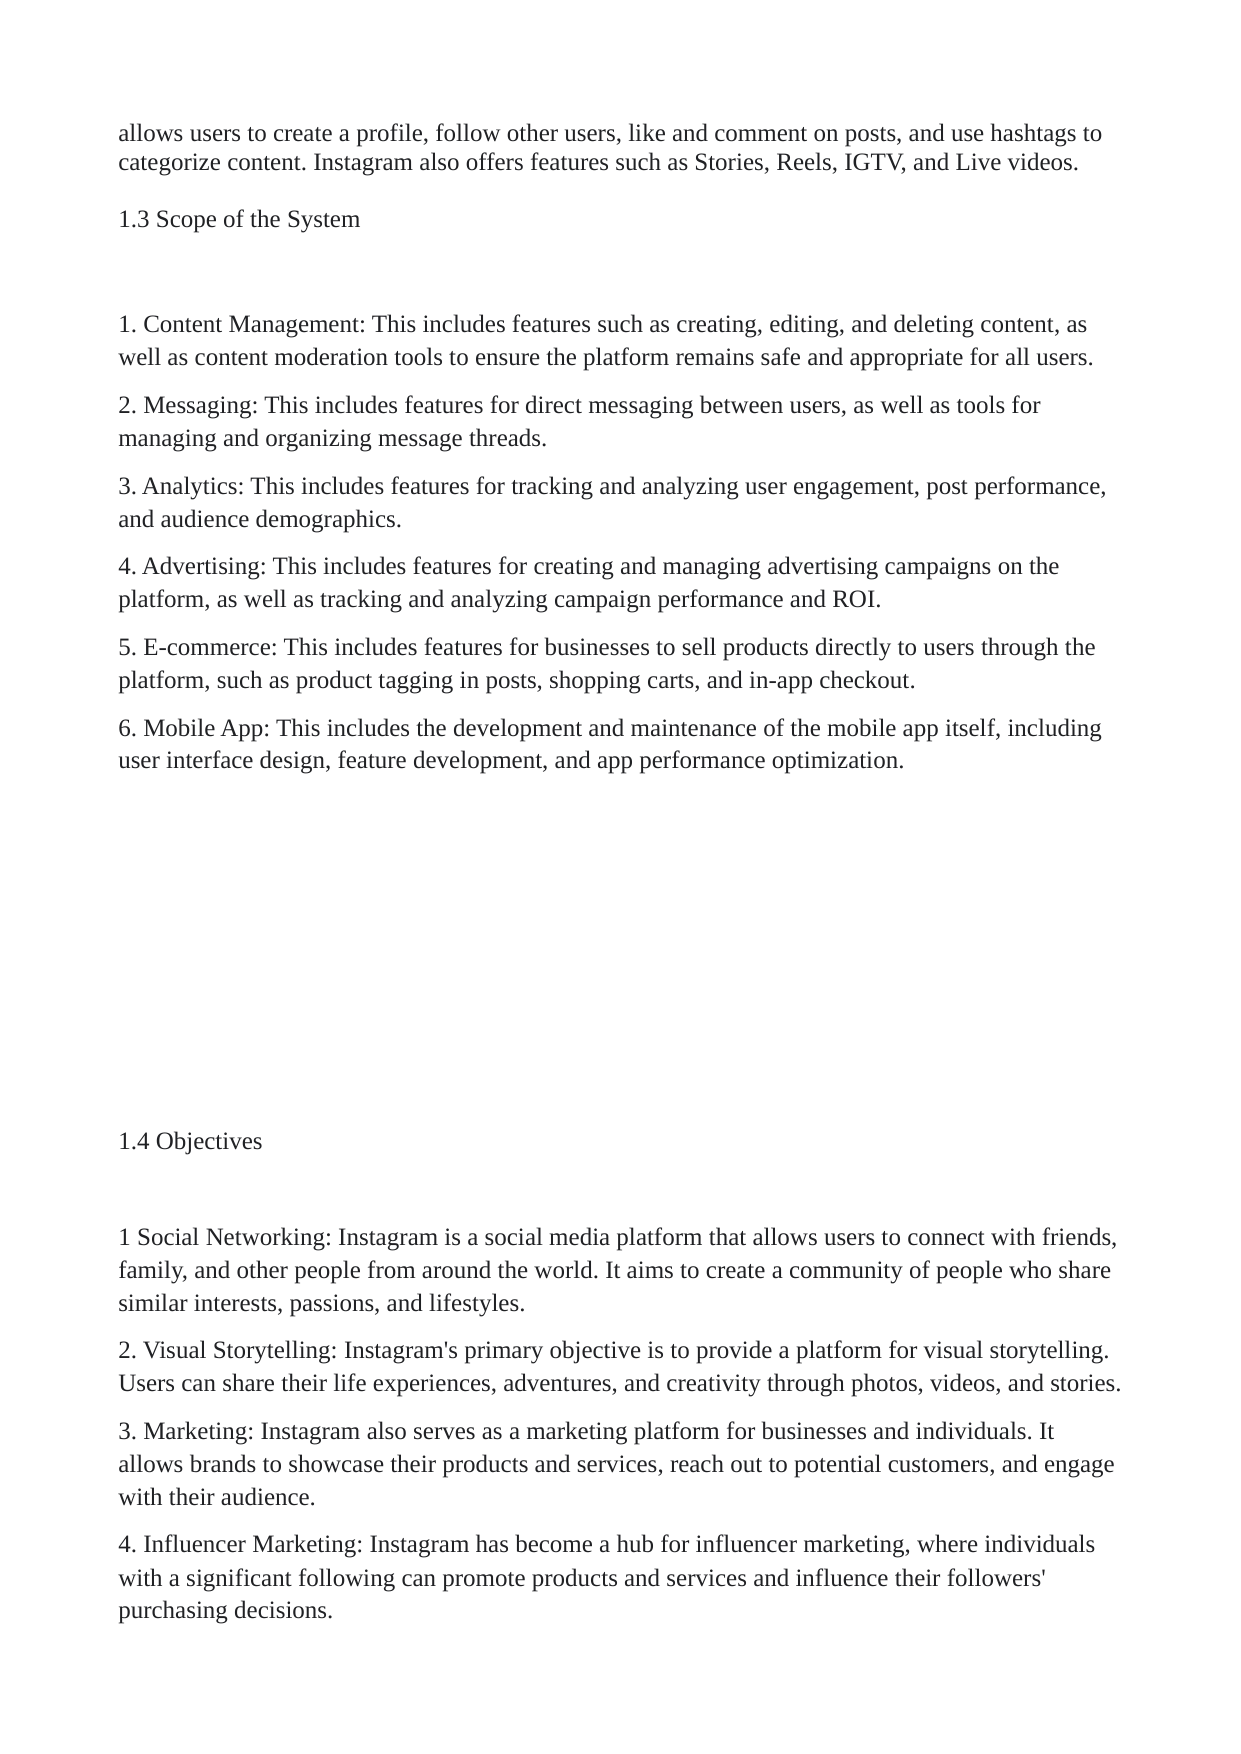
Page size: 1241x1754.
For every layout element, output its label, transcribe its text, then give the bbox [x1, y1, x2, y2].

text 1.3 Scope of the System [118, 204, 1122, 233]
text 5. E-commerce: This includes features for businesses to sell products directly to users through the platform, such as product tagging in posts, shopping carts, and in-app checkout. [118, 632, 1122, 694]
text 2. Visual Storytelling: Instagram's primary objective is to provide a platform for visual storytelling. Users can share their life experiences, adventures, and creativity through photos, videos, and stories. [118, 1335, 1122, 1397]
text allows users to create a profile, follow other users, like and comment on posts, and use hashtags to categorize content. Instagram also offers features such as Stories, Reels, IGTV, and Live videos. [118, 118, 1122, 176]
text 4. Advertising: This includes features for creating and managing advertising campaigns on the platform, as well as tracking and analyzing campaign performance and ROI. [118, 551, 1122, 613]
text 4. Influencer Marketing: Instagram has become a hub for influencer marketing, where individuals with a significant following can promote products and services and influence their followers' purchasing decisions. [118, 1529, 1122, 1624]
text 3. Analytics: This includes features for tracking and analyzing user engagement, post performance, and audience demographics. [118, 471, 1122, 532]
text 3. Marketing: Instagram also serves as a marketing platform for businesses and individuals. It allows brands to showcase their products and services, reach out to potential customers, and engage with their audience. [118, 1416, 1122, 1511]
text 6. Mobile App: This includes the development and maintenance of the mobile app itself, including user interface design, feature development, and app performance optimization. [118, 713, 1122, 774]
text 1. Content Management: This includes features such as creating, editing, and deleting content, as well as content moderation tools to ensure the platform remains safe and appropriate for all users. [118, 309, 1122, 371]
text 1 Social Networking: Instagram is a social media platform that allows users to connect with friends, family, and other people from around the world. It aims to create a community of people who share similar interests, passions, and lifestyles. [118, 1222, 1122, 1316]
text 1.4 Objectives [118, 1126, 1122, 1155]
text 2. Messaging: This includes features for direct messaging between users, as well as tools for managing and organizing message threads. [118, 390, 1122, 452]
